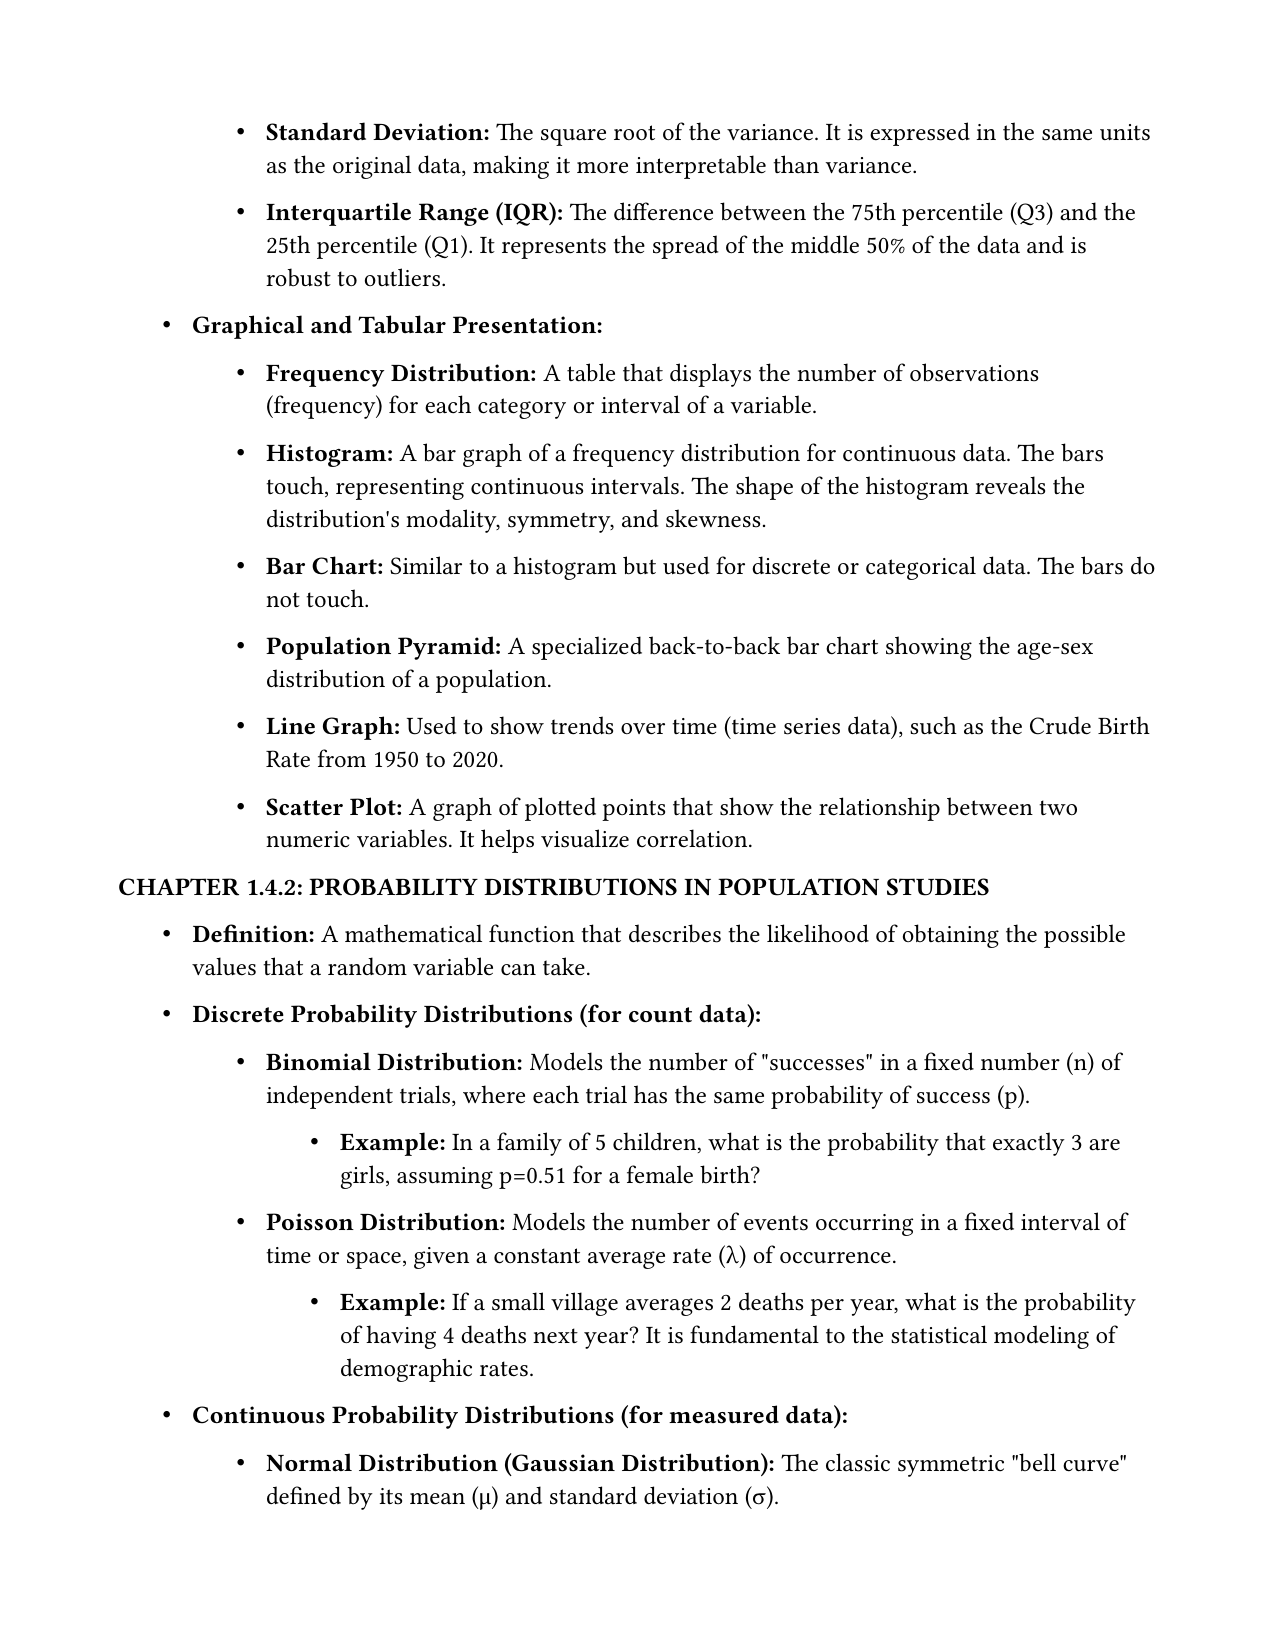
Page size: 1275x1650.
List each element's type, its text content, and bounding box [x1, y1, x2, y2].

list Graphical and Tabular Presentation: [162, 311, 1157, 340]
list Example: If a small village averages 2 deaths per year, what is the probability of having 4 deaths next year? It is fundamental to the statistical modeling of demographic rates. [310, 1288, 1157, 1383]
list Normal Distribution (Gaussian Distribution): The classic symmetric "bell curve" defined by its mean (μ) and standard deviation (σ). [236, 1449, 1157, 1510]
list Histogram: A bar graph of a frequency distribution for continuous data. The bars touch, representing continuous intervals. The shape of the histogram reveals the distribution's modality, symmetry, and skewness. [236, 439, 1157, 533]
list Definition: A mathematical function that describes the likelihood of obtaining the possible values that a random variable can take. [162, 920, 1157, 982]
list Bar Chart: Similar to a histogram but used for discrete or categorical data. The bars do not touch. [236, 552, 1157, 613]
list Population Pyramid: A specialized back-to-back bar chart showing the age-sex distribution of a population. [236, 632, 1157, 693]
list Continuous Probability Distributions (for measured data): [162, 1401, 1157, 1430]
list Discrete Probability Distributions (for count data): [162, 1000, 1157, 1029]
list Line Graph: Used to show trends over time (time series data), such as the Crude Birth Rate from 1950 to 2020. [236, 712, 1157, 774]
list Example: In a family of 5 children, what is the probability that exactly 3 are girls, assuming p=0.51 for a female birth? [310, 1128, 1157, 1189]
list Standard Deviation: The square root of the variance. It is expressed in the same units as the original data, making it more interpretable than variance. [236, 118, 1157, 179]
list Binomial Distribution: Models the number of "successes" in a fixed number (n) of independent trials, where each trial has the same probability of success (p). [236, 1048, 1157, 1109]
list Scatter Plot: A graph of plotted points that show the relationship between two numeric variables. It helps visualize correlation. [236, 793, 1157, 854]
list Poisson Distribution: Models the number of events occurring in a fixed interval of time or space, given a constant average rate (λ) of occurrence. [236, 1208, 1157, 1269]
text CHAPTER 1.4.2: PROBABILITY DISTRIBUTIONS IN POPULATION STUDIES [118, 873, 1157, 901]
list Frequency Distribution: A table that displays the number of observations (frequency) for each category or interval of a variable. [236, 359, 1157, 420]
list Interquartile Range (IQR): The difference between the 75th percentile (Q3) and the 25th percentile (Q1). It represents the spread of the middle 50% of the data and is robust to outliers. [236, 198, 1157, 292]
